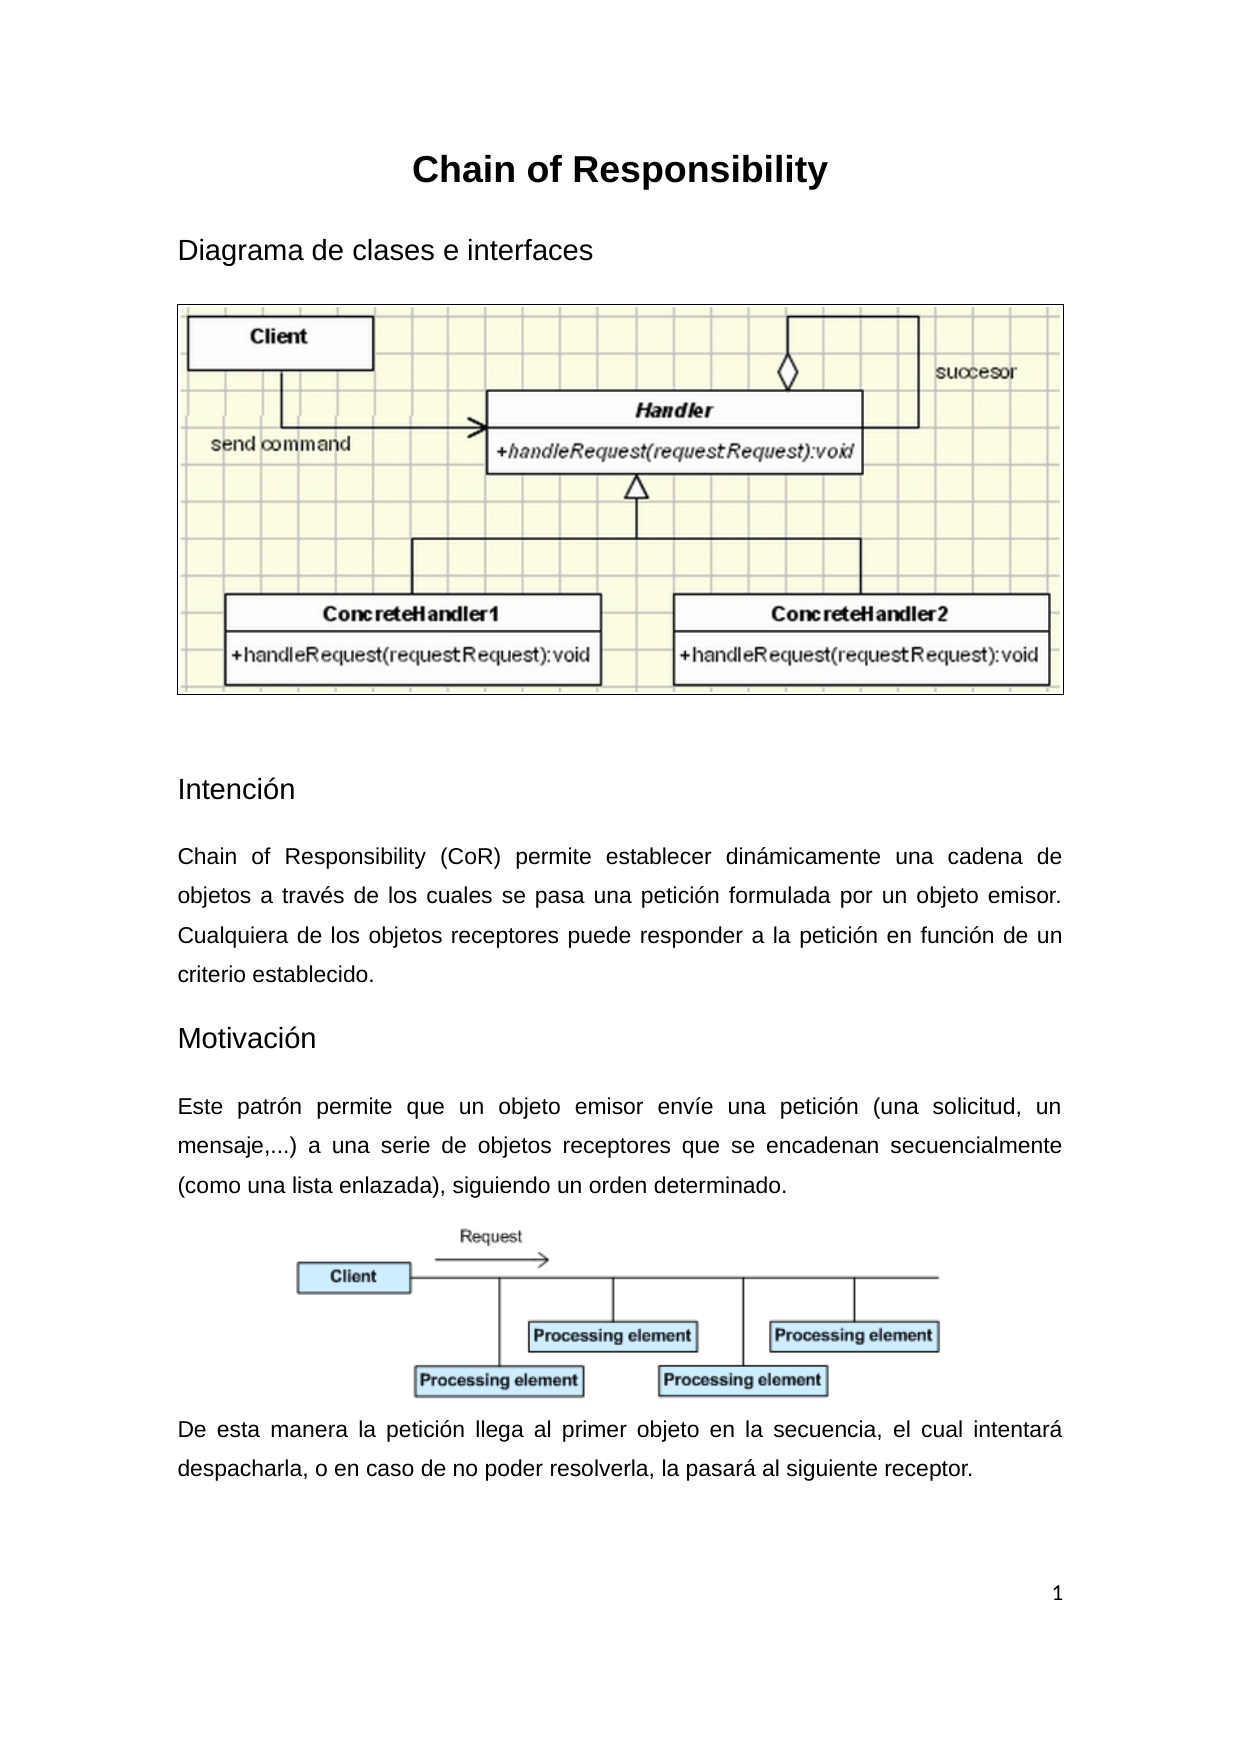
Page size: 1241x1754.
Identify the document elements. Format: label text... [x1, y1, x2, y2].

text Chain of Responsibility [177, 148, 1063, 191]
text Motivación [177, 1022, 1063, 1055]
text Intención [177, 772, 1063, 805]
picture [292, 1215, 948, 1403]
text Este patrón permite que un objeto emisor envíe una petición (una solicitud, un mensaje,...) a una serie de objetos receptores que se encadenan secuencialmente (como una lista enlazada), siguiendo un orden determinado. [177, 1093, 1063, 1198]
text Chain of Responsibility (CoR) permite establecer dinámicamente una cadena de objetos a través de los cuales se pasa una petición formulada por un objeto emisor. Cualquiera de los objetos receptores puede responder a la petición en función de un criterio establecido. [177, 843, 1063, 988]
text Diagrama de clases e interfaces [177, 233, 1063, 267]
text De esta manera la petición llega al primer objeto en la secuencia, el cual intentará despacharla, o en caso de no poder resolverla, la pasará al siguiente receptor. [177, 1232, 1063, 1482]
picture [180, 307, 1060, 692]
